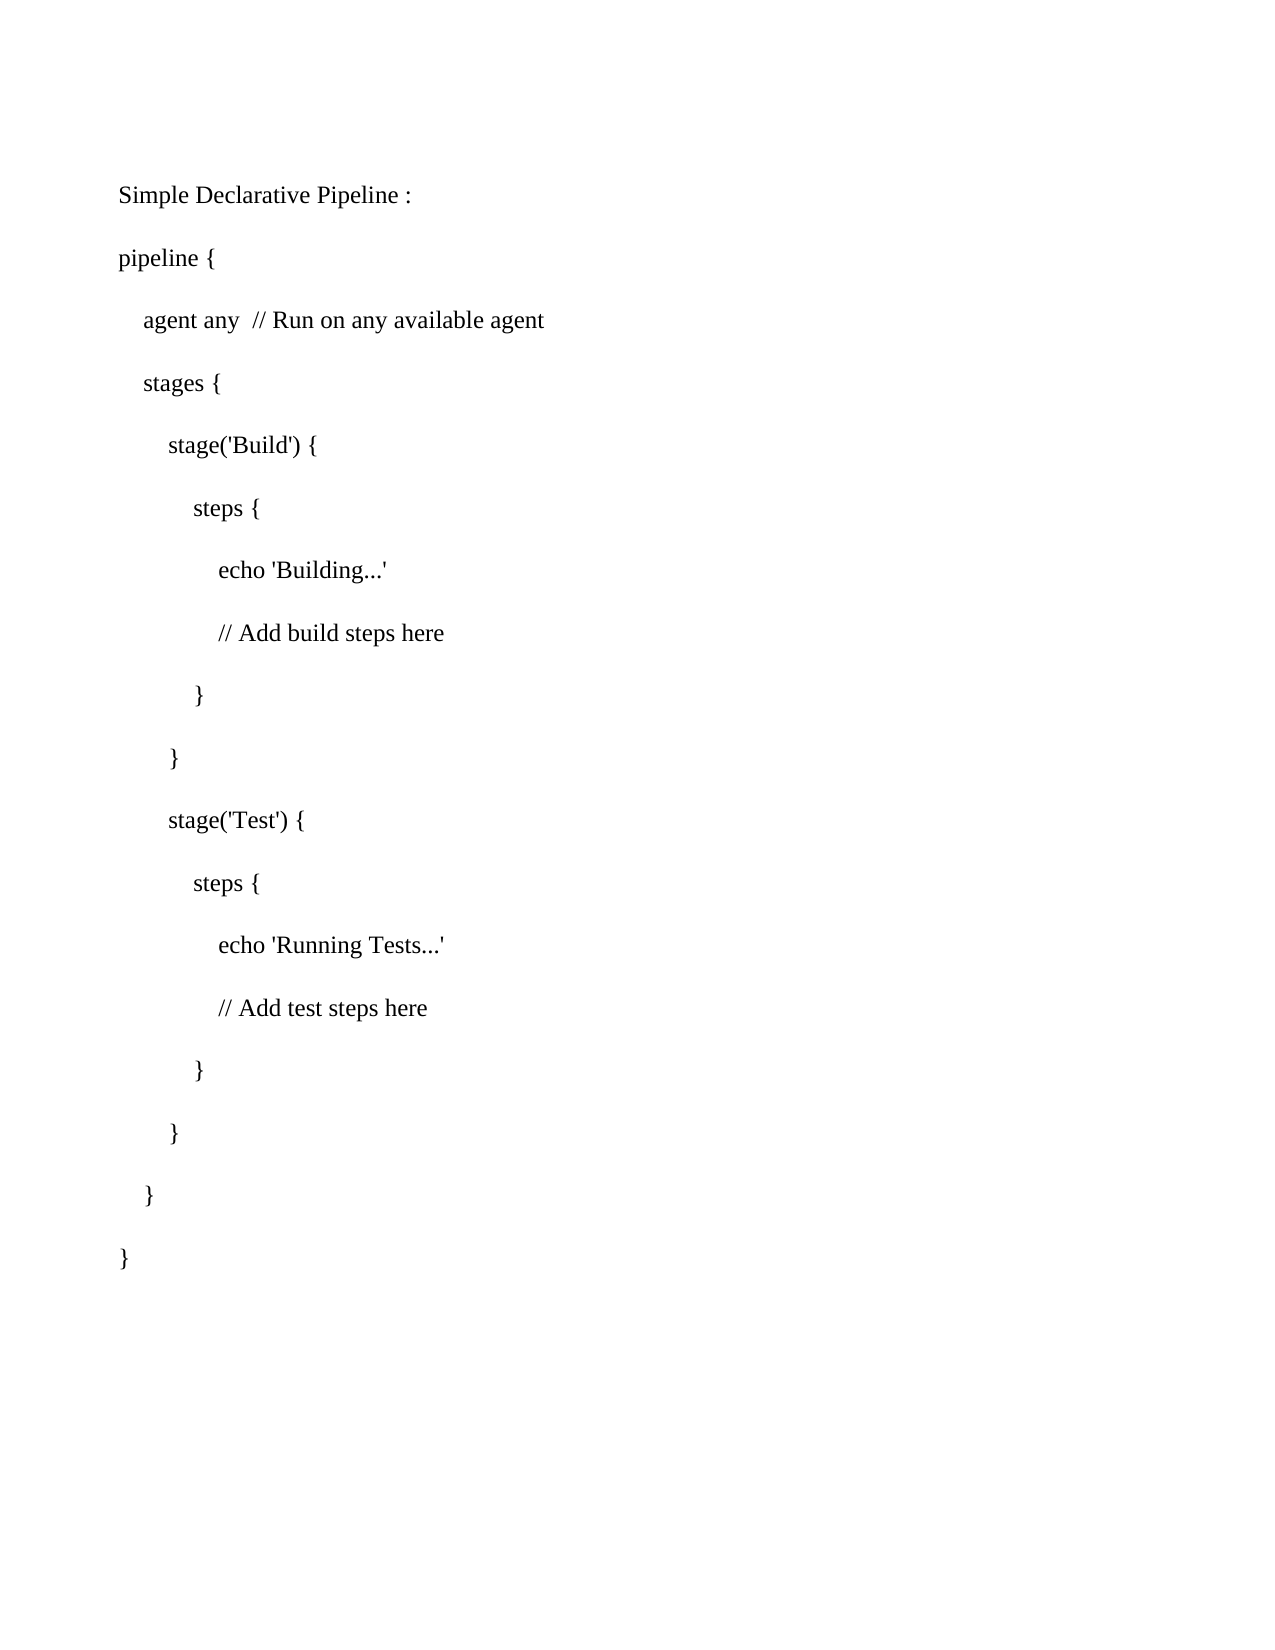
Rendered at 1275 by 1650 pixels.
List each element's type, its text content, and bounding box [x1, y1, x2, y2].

text // Add build steps here [118, 618, 1157, 647]
text } [118, 1181, 1157, 1209]
text echo 'Running Tests...' [118, 931, 1157, 959]
text Simple Declarative Pipeline : [118, 181, 1157, 209]
text } [118, 681, 1157, 709]
text echo 'Building...' [118, 556, 1157, 584]
text agent any // Run on any available agent [118, 306, 1157, 334]
text } [118, 743, 1157, 772]
text steps { [118, 493, 1157, 522]
text stage('Build') { [118, 431, 1157, 459]
text // Add test steps here [118, 993, 1157, 1022]
text stages { [118, 368, 1157, 397]
text steps { [118, 868, 1157, 897]
text } [118, 1056, 1157, 1084]
text } [118, 1118, 1157, 1147]
text pipeline { [118, 243, 1157, 272]
text stage('Test') { [118, 806, 1157, 834]
text } [118, 1243, 1157, 1272]
